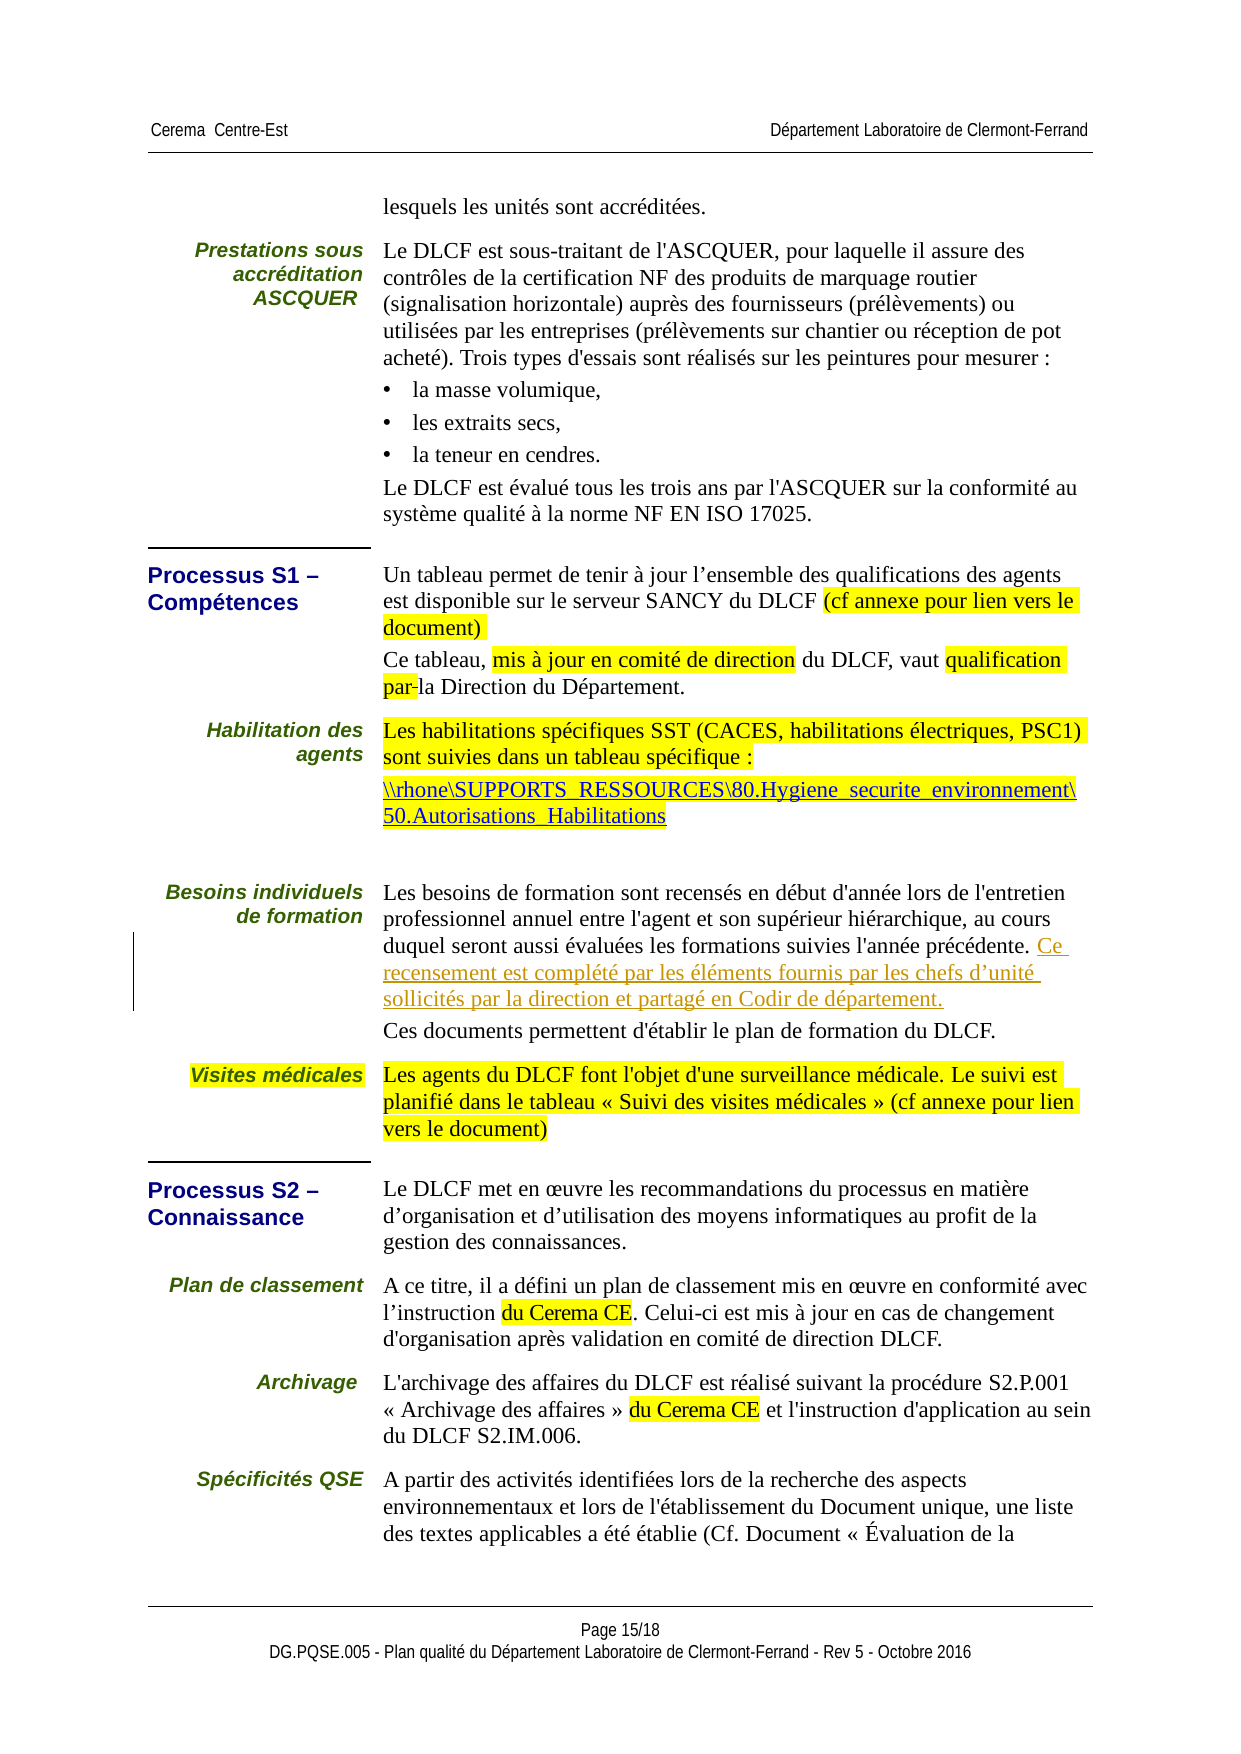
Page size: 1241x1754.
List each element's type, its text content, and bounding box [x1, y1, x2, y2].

table_header L'archivage des affaires du DLCF est réalisé suivant la procédure S2.P.001 « Archivage des affaires » du Cerema CE et l'instruction d'application au sein du DLCF S2.IM.006. [371, 1358, 1093, 1454]
table_header Processus S1 – Compétences [148, 549, 371, 705]
table_header Un tableau permet de tenir à jour l’ensemble des qualifications des agents est disponible sur le serveur SANCY du DLCF (cf annexe pour lien vers le document) Ce tableau, mis à jour en comité de direction du DLCF, vaut qualification par la Direction du Département. [371, 547, 1093, 705]
table_header Prestations sous accréditation ASCQUER [148, 225, 371, 532]
table_cell Les agents du DLCF font l'objet d'une surveillance médicale. Le suivi est planifié dans le tableau « Suivi des visites médicales » (cf annexe pour lien vers le document) [371, 1050, 1093, 1147]
table_header Le DLCF met en œuvre les recommandations du processus en matière d’organisation et d’utilisation des moyens informatiques au profit de la gestion des connaissances. [371, 1161, 1093, 1260]
table_header Habilitation des agents [148, 705, 371, 867]
table_header Spécificités QSE [148, 1455, 371, 1552]
table_header [148, 181, 371, 225]
table_header Archivage [148, 1358, 371, 1454]
table_cell Visites médicales [148, 1050, 371, 1147]
table_header A ce titre, il a défini un plan de classement mis en œuvre en conformité avec l’instruction du Cerema CE. Celui-ci est mis à jour en cas de changement d'organisation après validation en comité de direction DLCF. [371, 1260, 1093, 1357]
table_header Les besoins de formation sont recensés en début d'année lors de l'entretien professionnel annuel entre l'agent et son supérieur hiérarchique, au cours duquel seront aussi évaluées les formations suivies l'année précédente. Ce recensement est complété par les éléments fournis par les chefs d’unité sollicités par la direction et partagé en Codir de département. Ces documents permettent d'établir le plan de formation du DLCF. [371, 867, 1093, 1050]
table_header Le DLCF est sous-traitant de l'ASCQUER, pour laquelle il assure des contrôles de la certification NF des produits de marquage routier (signalisation horizontale) auprès des fournisseurs (prélèvements) ou utilisées par les entreprises (prélèvements sur chantier ou réception de pot acheté). Trois types d'essais sont réalisés sur les peintures pour mesurer : la masse volumique, les extraits secs, la teneur en cendres. Le DLCF est évalué tous les trois ans par l'ASCQUER sur la conformité au système qualité à la norme NF EN ISO 17025. [371, 225, 1093, 532]
table_header A partir des activités identifiées lors de la recherche des aspects environnementaux et lors de l'établissement du Document unique, une liste des textes applicables a été établie (Cf. Document « Évaluation de la [371, 1455, 1093, 1552]
table_header Besoins individuels de formation [148, 867, 371, 1050]
table_header Processus S2 – Connaissance [148, 1163, 371, 1260]
table_header Les habilitations spécifiques SST (CACES, habilitations électriques, PSC1) sont suivies dans un tableau spécifique : \\rhone\SUPPORTS_RESSOURCES\80.Hygiene_securite_environnement\50.Autorisations_Habilitations [371, 705, 1093, 867]
table_header lesquels les unités sont accréditées. [371, 181, 1093, 225]
table_header Plan de classement [148, 1260, 371, 1357]
